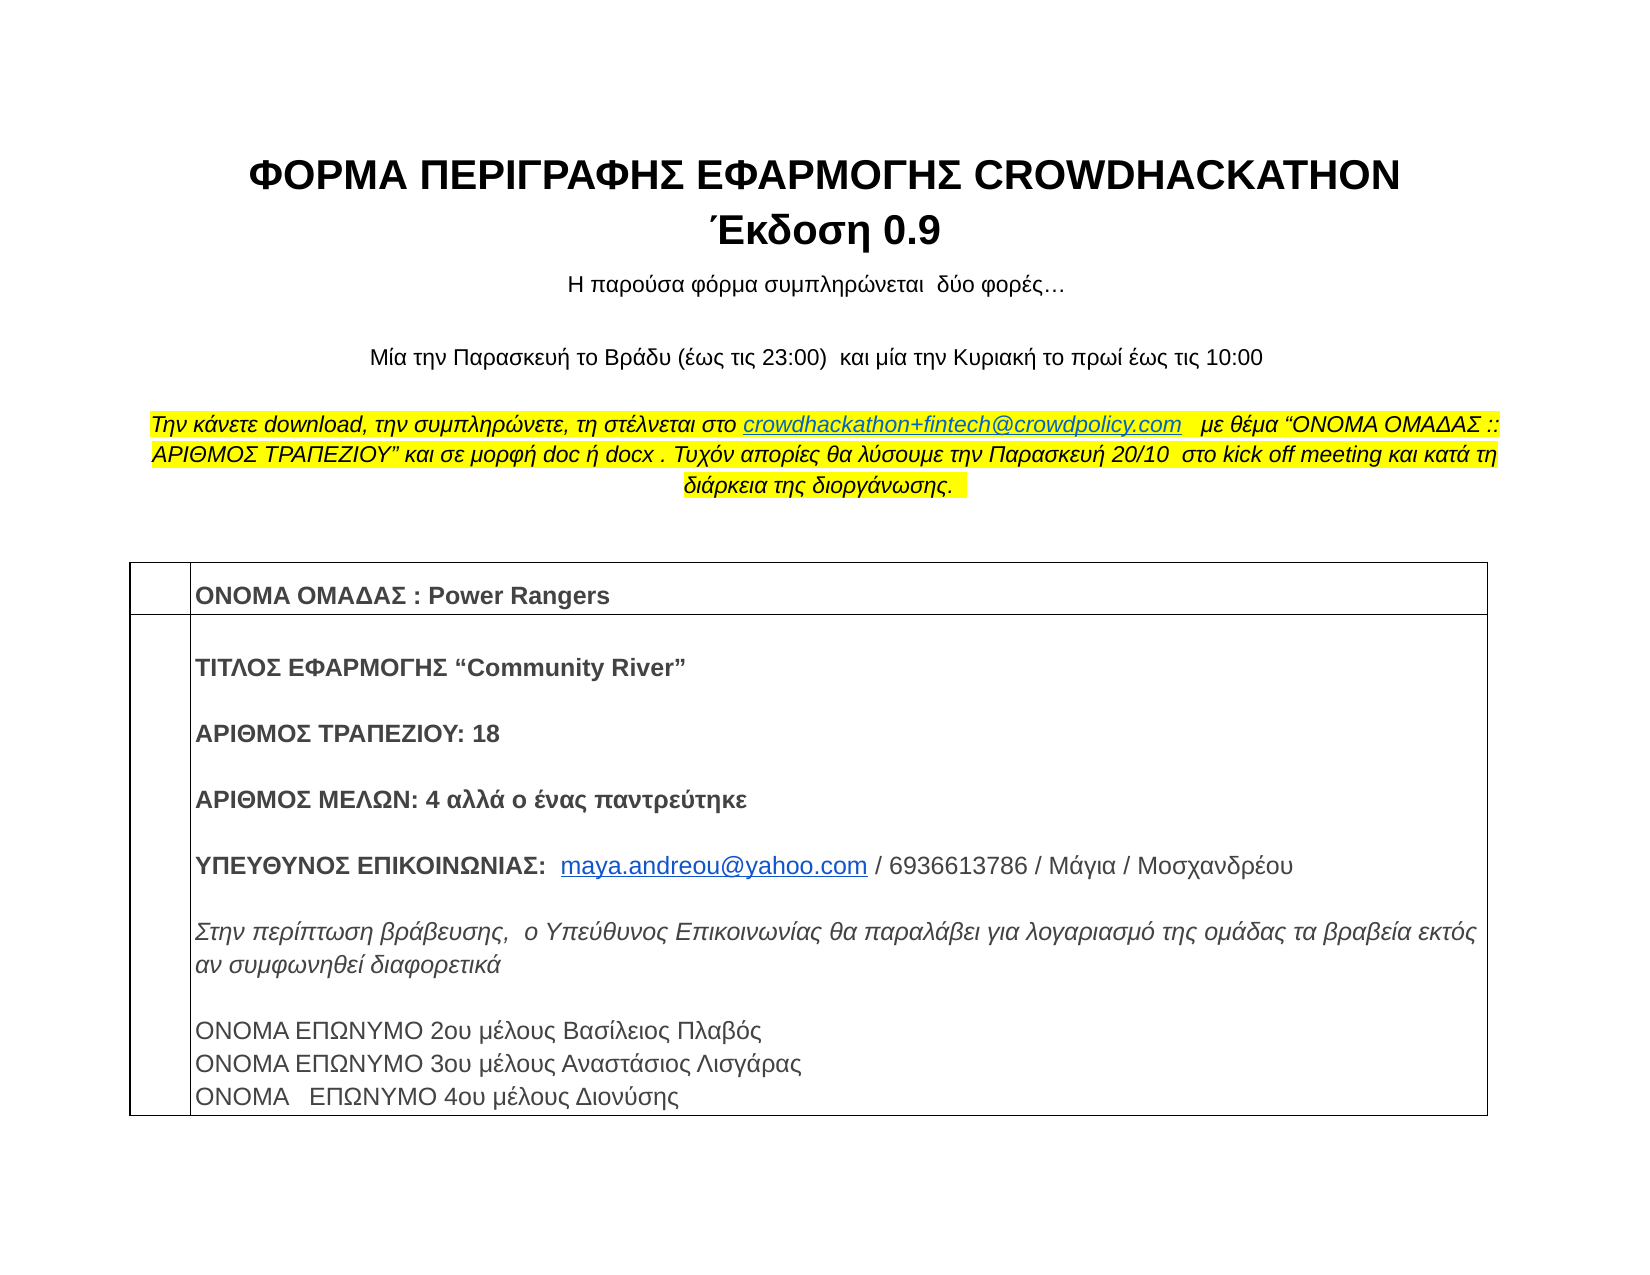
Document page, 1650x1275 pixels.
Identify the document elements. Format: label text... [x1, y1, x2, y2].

table_cell ΤΙΤΛΟΣ ΕΦΑΡΜΟΓΗΣ “Community River” ΑΡΙΘΜΟΣ ΤΡΑΠΕΖΙΟΥ: 18 AΡΙΘΜΟΣ ΜΕΛΩΝ: 4 αλλά ο ένας παντρεύτηκε ΥΠΕΥΘΥΝΟΣ ΕΠΙΚΟΙΝΩΝΙΑΣ: maya.andreou@yahoo.com / 6936613786 / Μάγια / Μοσχανδρέου Στην περίπτωση βράβευσης, ο Υπεύθυνος Επικοινωνίας θα παραλάβει για λογαριασμό της ομάδας τα βραβεία εκτός αν συμφωνηθεί διαφορετικά ONOMA EΠΩΝΥΜΟ 2ου μέλους Βασίλειος Πλαβός ΟNOMA EΠΩΝΥΜΟ 3ου μέλους Αναστάσιος Λισγάρας ΟNOMA EΠΩΝΥΜΟ 4ου μέλους Διονύσης [191, 615, 1487, 1115]
text Η παρούσα φόρμα συμπληρώνεται δύο φορές… [150, 271, 1489, 297]
text Έκδοση 0.9 [150, 205, 1500, 253]
text Την κάνετε download, την συμπληρώνετε, τη στέλνεται στο crowdhackathon+fintech@crowdpolicy.com με θέμα “ONOMA ΟΜΑΔΑΣ :: ΑΡΙΘΜΟΣ ΤΡΑΠΕΖΙΟΥ” και σε μορφή doc ή docx . Τυχόν απορίες θα λύσουμε την Παρασκευή 20/10 στο kick off meeting και κατά τη διάρκεια της διοργάνωσης. [150, 411, 1500, 498]
table_header [131, 563, 190, 614]
text ΦΟΡΜΑ ΠΕΡΙΓΡΑΦΗΣ ΕΦΑΡΜΟΓΗΣ CROWDHACKATHON [150, 150, 1500, 198]
table_cell [131, 615, 190, 1115]
table_header ONOMA OMAΔΑΣ : Power Rangers [191, 563, 1487, 614]
text Μία την Παρασκευή το Βράδυ (έως τις 23:00) και μία την Κυριακή το πρωί έως τις 10:00 [150, 344, 1489, 371]
